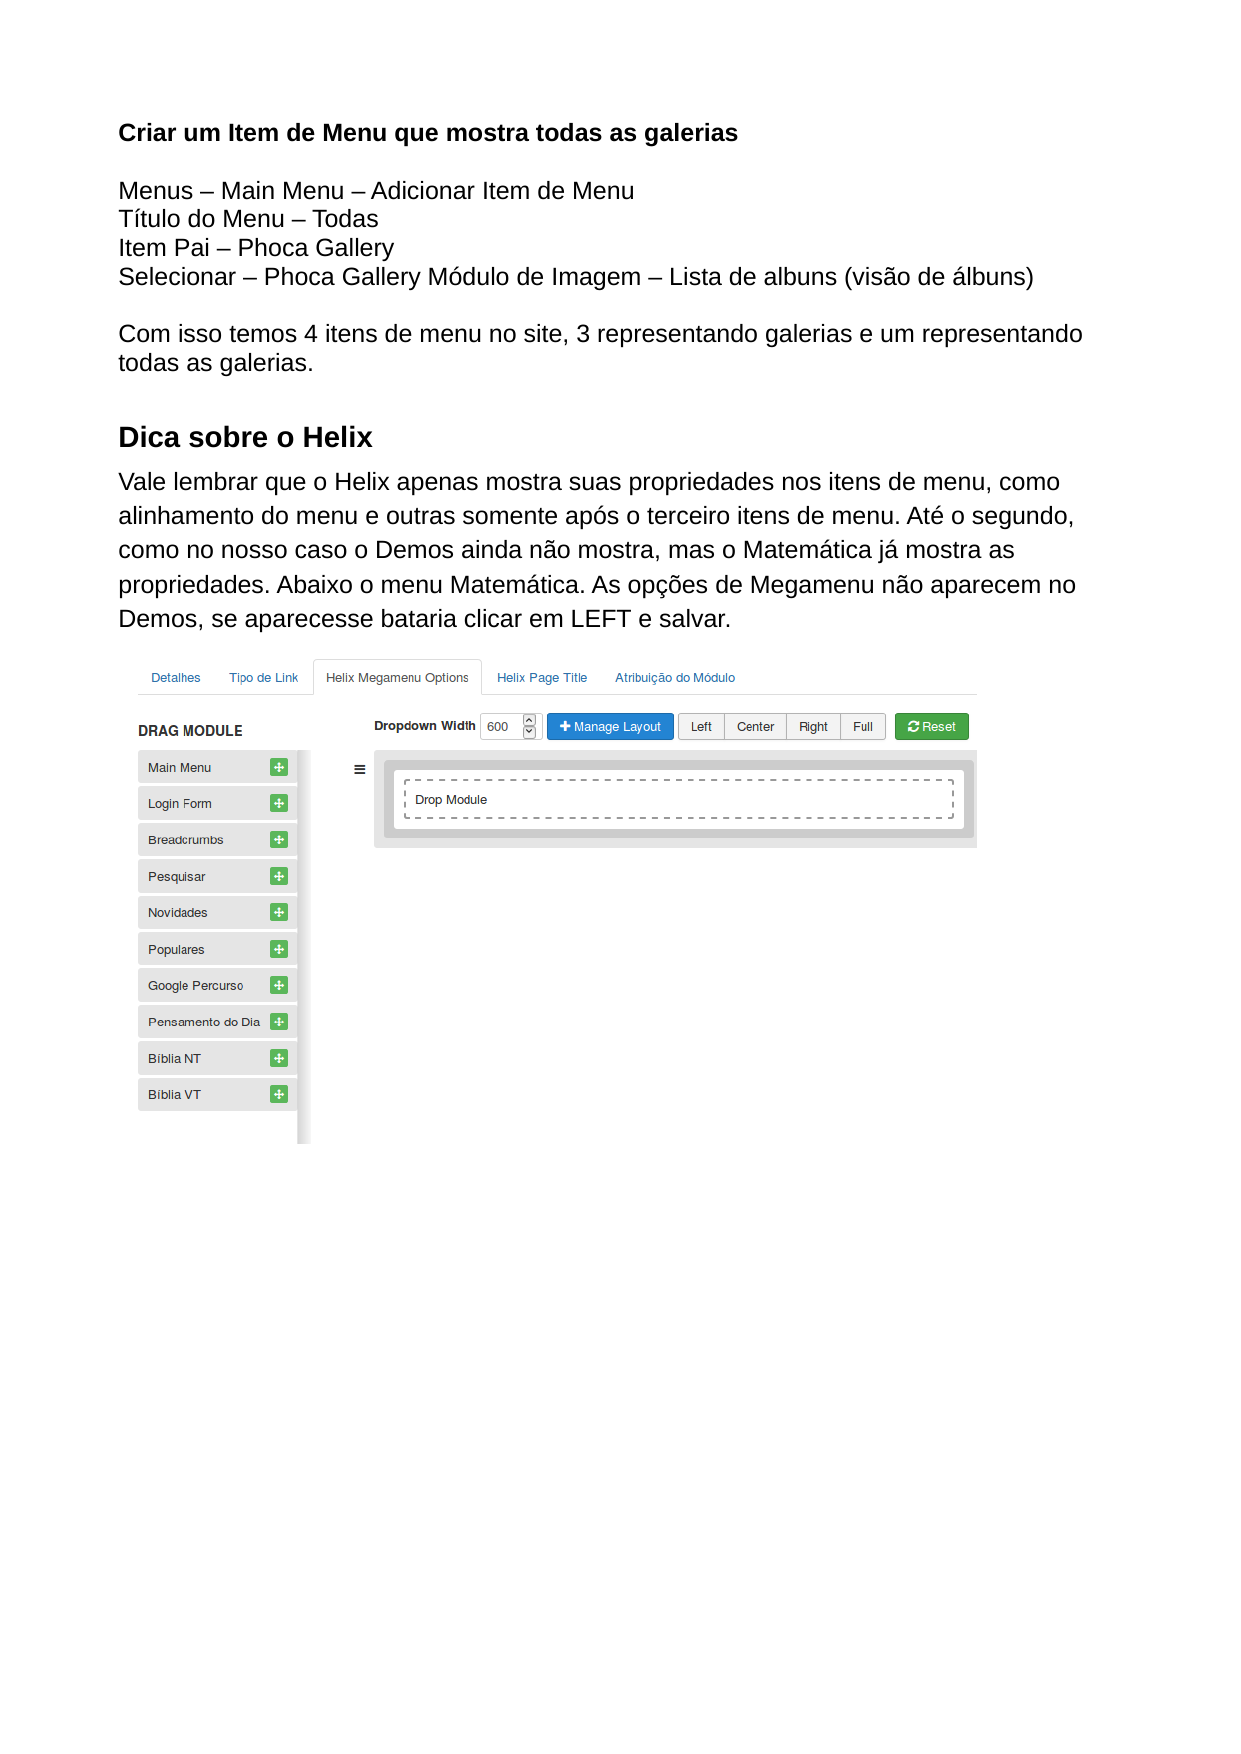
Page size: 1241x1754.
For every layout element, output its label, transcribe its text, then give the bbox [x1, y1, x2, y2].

subtitle Dica sobre o Helix [118, 420, 1122, 454]
text Selecionar – Phoca Gallery Módulo de Imagem – Lista de albuns (visão de álbuns) [118, 262, 1122, 291]
text Menus – Main Menu – Adicionar Item de Menu [118, 176, 1122, 204]
text Vale lembrar que o Helix apenas mostra suas propriedades nos itens de menu, como alinhamento do menu e outras somente após o terceiro itens de menu. Até o segundo, como no nosso caso o Demos ainda não mostra, mas o Matemática já mostra as propriedades. Abaixo o menu Matemática. As opções de Megamenu não aparecem no Demos, se aparecesse bataria clicar em LEFT e salvar. [118, 466, 1122, 633]
text Título do Menu – Todas [118, 204, 1122, 233]
text Criar um Item de Menu que mostra todas as galerias [118, 118, 1122, 147]
picture [128, 653, 977, 1146]
text Item Pai – Phoca Gallery [118, 233, 1122, 262]
text Com isso temos 4 itens de menu no site, 3 representando galerias e um representando todas as galerias. [118, 319, 1122, 377]
